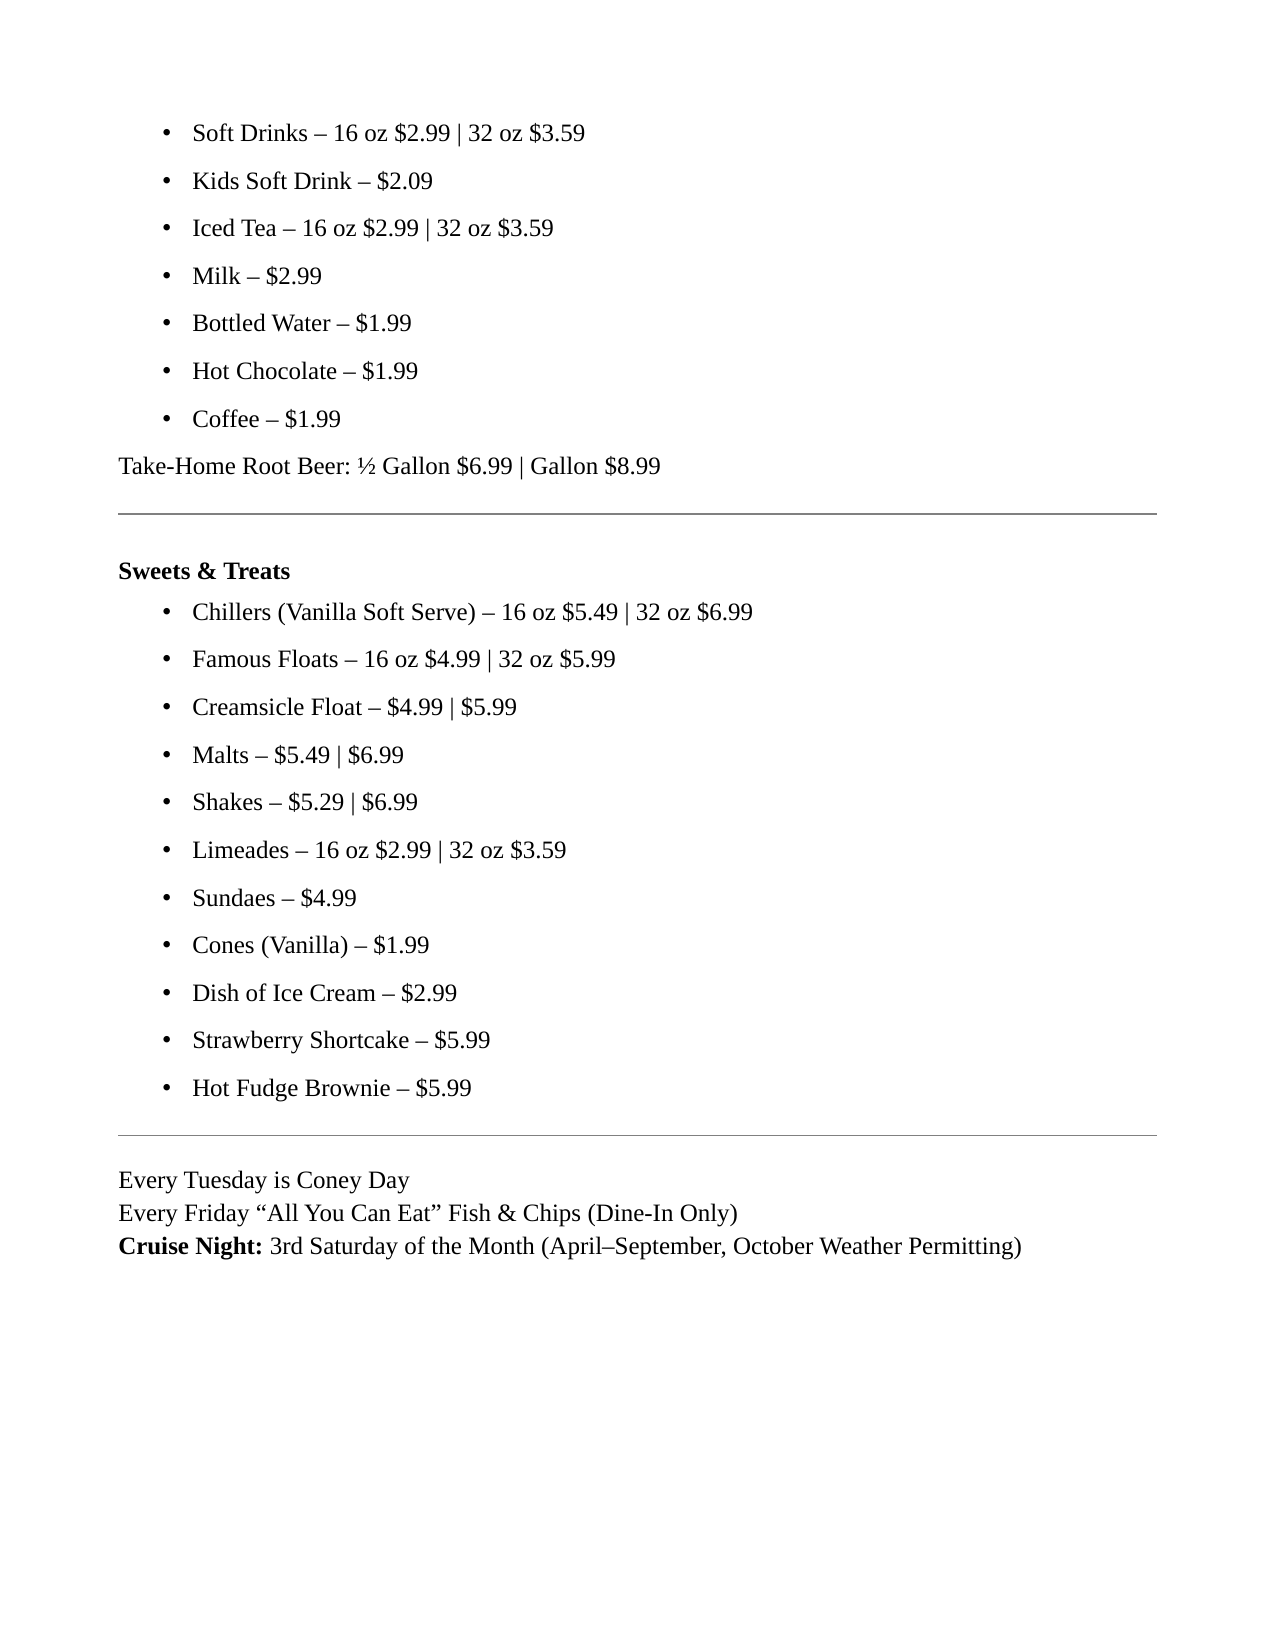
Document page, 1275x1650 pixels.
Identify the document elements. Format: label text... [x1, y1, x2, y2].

list Dish of Ice Cream – $2.99 [162, 978, 1157, 1007]
list Creamsicle Float – $4.99 | $5.99 [162, 692, 1157, 721]
list Chillers (Vanilla Soft Serve) – 16 oz $5.49 | 32 oz $6.99 [162, 597, 1157, 626]
list Iced Tea – 16 oz $2.99 | 32 oz $3.59 [162, 213, 1157, 242]
list Limeades – 16 oz $2.99 | 32 oz $3.59 [162, 835, 1157, 864]
text Take-Home Root Beer: ½ Gallon $6.99 | Gallon $8.99 [118, 451, 1157, 480]
list Hot Chocolate – $1.99 [162, 356, 1157, 385]
list Milk – $2.99 [162, 261, 1157, 290]
list Bottled Water – $1.99 [162, 308, 1157, 337]
list Shakes – $5.29 | $6.99 [162, 787, 1157, 816]
list Malts – $5.49 | $6.99 [162, 740, 1157, 768]
list Kids Soft Drink – $2.09 [162, 166, 1157, 194]
list Coffee – $1.99 [162, 404, 1157, 432]
list Cones (Vanilla) – $1.99 [162, 930, 1157, 959]
list Soft Drinks – 16 oz $2.99 | 32 oz $3.59 [162, 118, 1157, 147]
list Famous Floats – 16 oz $4.99 | 32 oz $5.99 [162, 644, 1157, 673]
list Sundaes – $4.99 [162, 883, 1157, 911]
subtitle Sweets & Treats [118, 556, 1157, 584]
list Strawberry Shortcake – $5.99 [162, 1025, 1157, 1054]
text Every Tuesday is Coney Day Every Friday “All You Can Eat” Fish & Chips (Dine-In Only) Cruise Night: 3rd Saturday of the Month (April–September, October Weather Permitting) [118, 1165, 1157, 1260]
list Hot Fudge Brownie – $5.99 [162, 1073, 1157, 1102]
